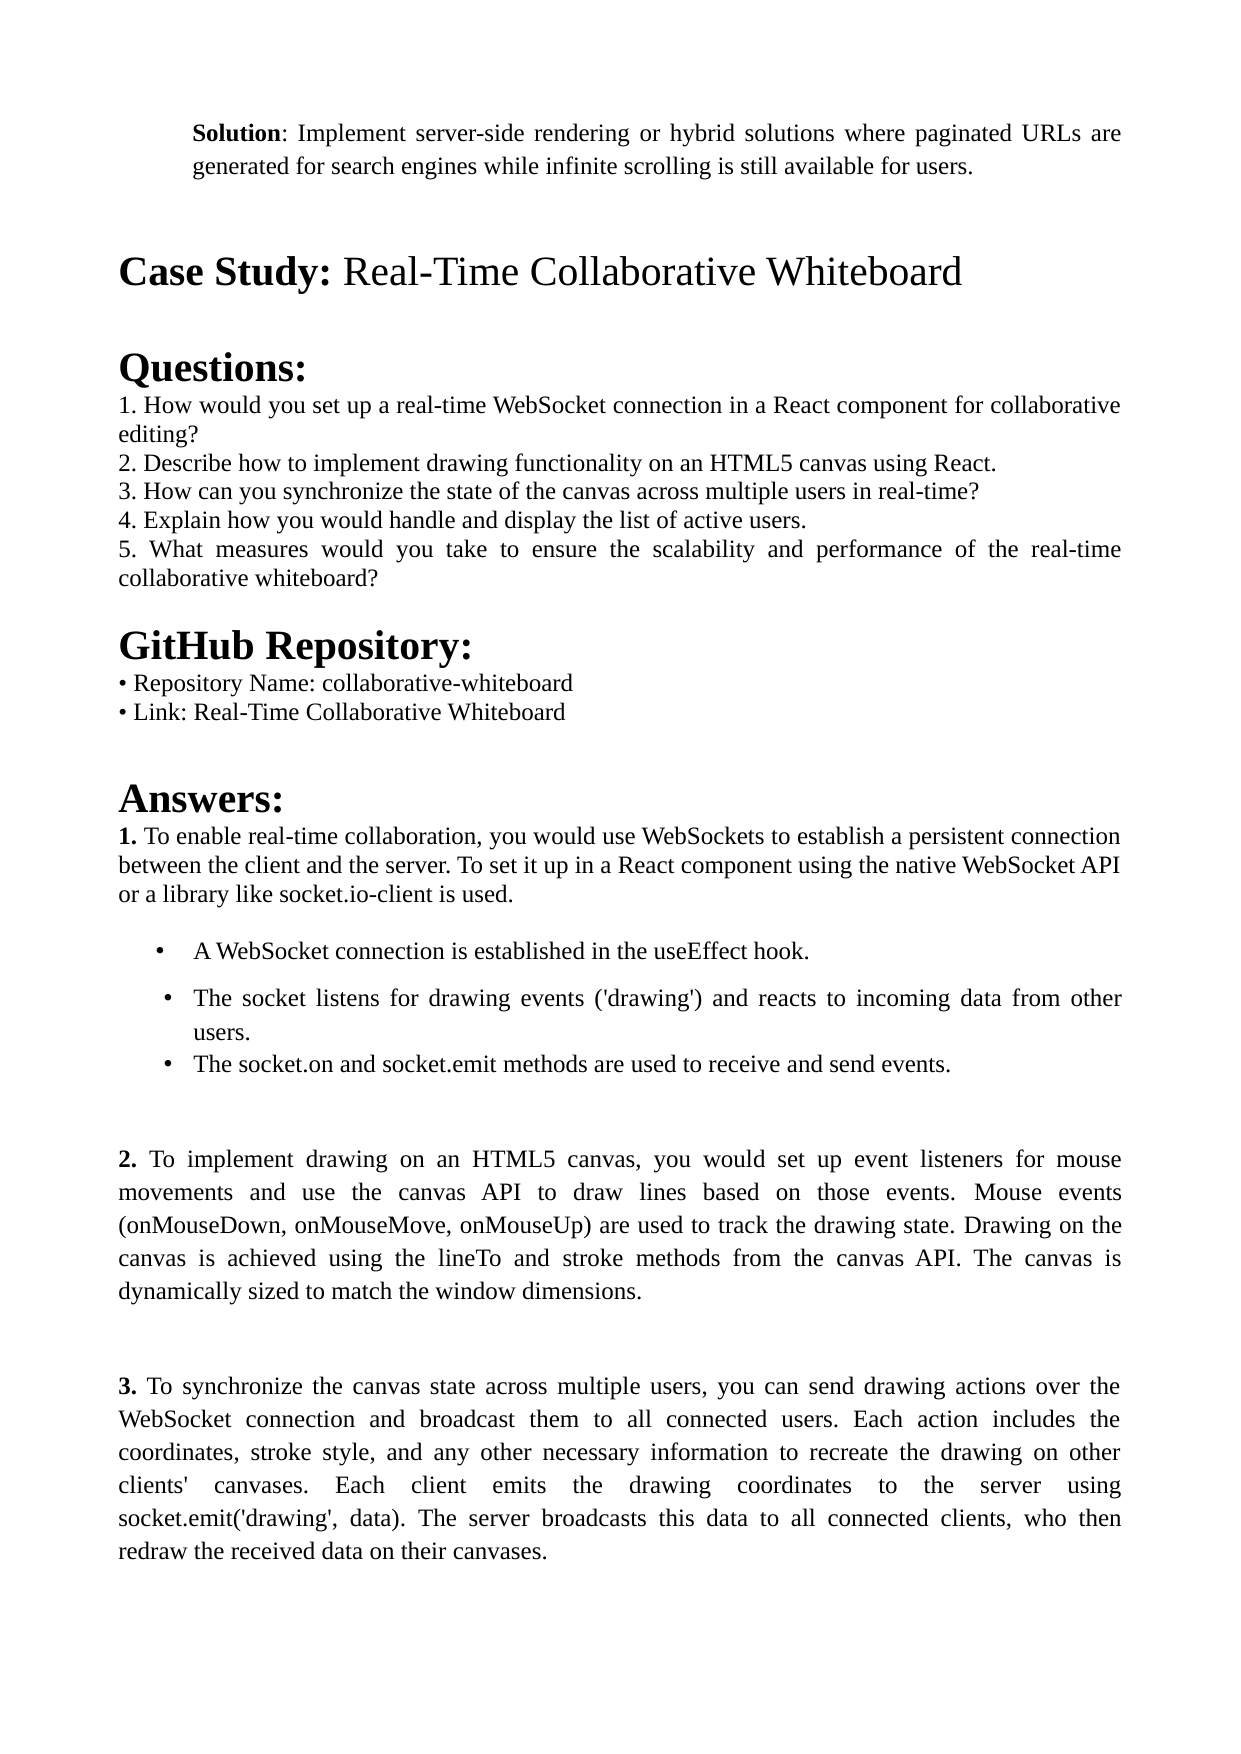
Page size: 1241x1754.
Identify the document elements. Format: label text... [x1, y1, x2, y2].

text Answers: [118, 773, 1122, 821]
text 5. What measures would you take to ensure the scalability and performance of the real-time collaborative whiteboard? [118, 534, 1122, 591]
text Case Study: Real-Time Collaborative Whiteboard [118, 246, 1122, 294]
list The socket.on and socket.emit methods are used to receive and send events. [164, 1049, 1122, 1078]
text 1. To enable real-time collaboration, you would use WebSockets to establish a persistent connection between the client and the server. To set it up in a React component using the native WebSocket API or a library like socket.io-client is used. [118, 821, 1122, 908]
text • Link: Real-Time Collaborative Whiteboard [118, 697, 1122, 726]
list The socket listens for drawing events ('drawing') and reacts to incoming data from other users. [164, 983, 1122, 1045]
list Solution: Implement server-side rendering or hybrid solutions where paginated URLs are generated for search engines while infinite scrolling is still available for users. [162, 118, 1122, 180]
text Questions: [118, 342, 1122, 390]
text • Repository Name: collaborative-whiteboard [118, 668, 1122, 697]
text 2. Describe how to implement drawing functionality on an HTML5 canvas using React. [118, 448, 1122, 476]
text 1. How would you set up a real-time WebSocket connection in a React component for collaborative editing? [118, 390, 1122, 448]
text 2. To implement drawing on an HTML5 canvas, you would set up event listeners for mouse movements and use the canvas API to draw lines based on those events. Mouse events (onMouseDown, onMouseMove, onMouseUp) are used to track the drawing state. Drawing on the canvas is achieved using the lineTo and stroke methods from the canvas API. The canvas is dynamically sized to match the window dimensions. [118, 1144, 1122, 1305]
text 3. To synchronize the canvas state across multiple users, you can send drawing actions over the WebSocket connection and broadcast them to all connected users. Each action includes the coordinates, stroke style, and any other necessary information to recreate the drawing on other clients' canvases. Each client emits the drawing coordinates to the server using socket.emit('drawing', data). The server broadcasts this data to all connected clients, who then redraw the received data on their canvases. [118, 1371, 1122, 1565]
text GitHub Repository: [118, 620, 1122, 668]
text 3. How can you synchronize the state of the canvas across multiple users in real-time? [118, 476, 1122, 505]
list A WebSocket connection is established in the useEffect hook. [156, 936, 1122, 965]
text 4. Explain how you would handle and display the list of active users. [118, 505, 1122, 534]
